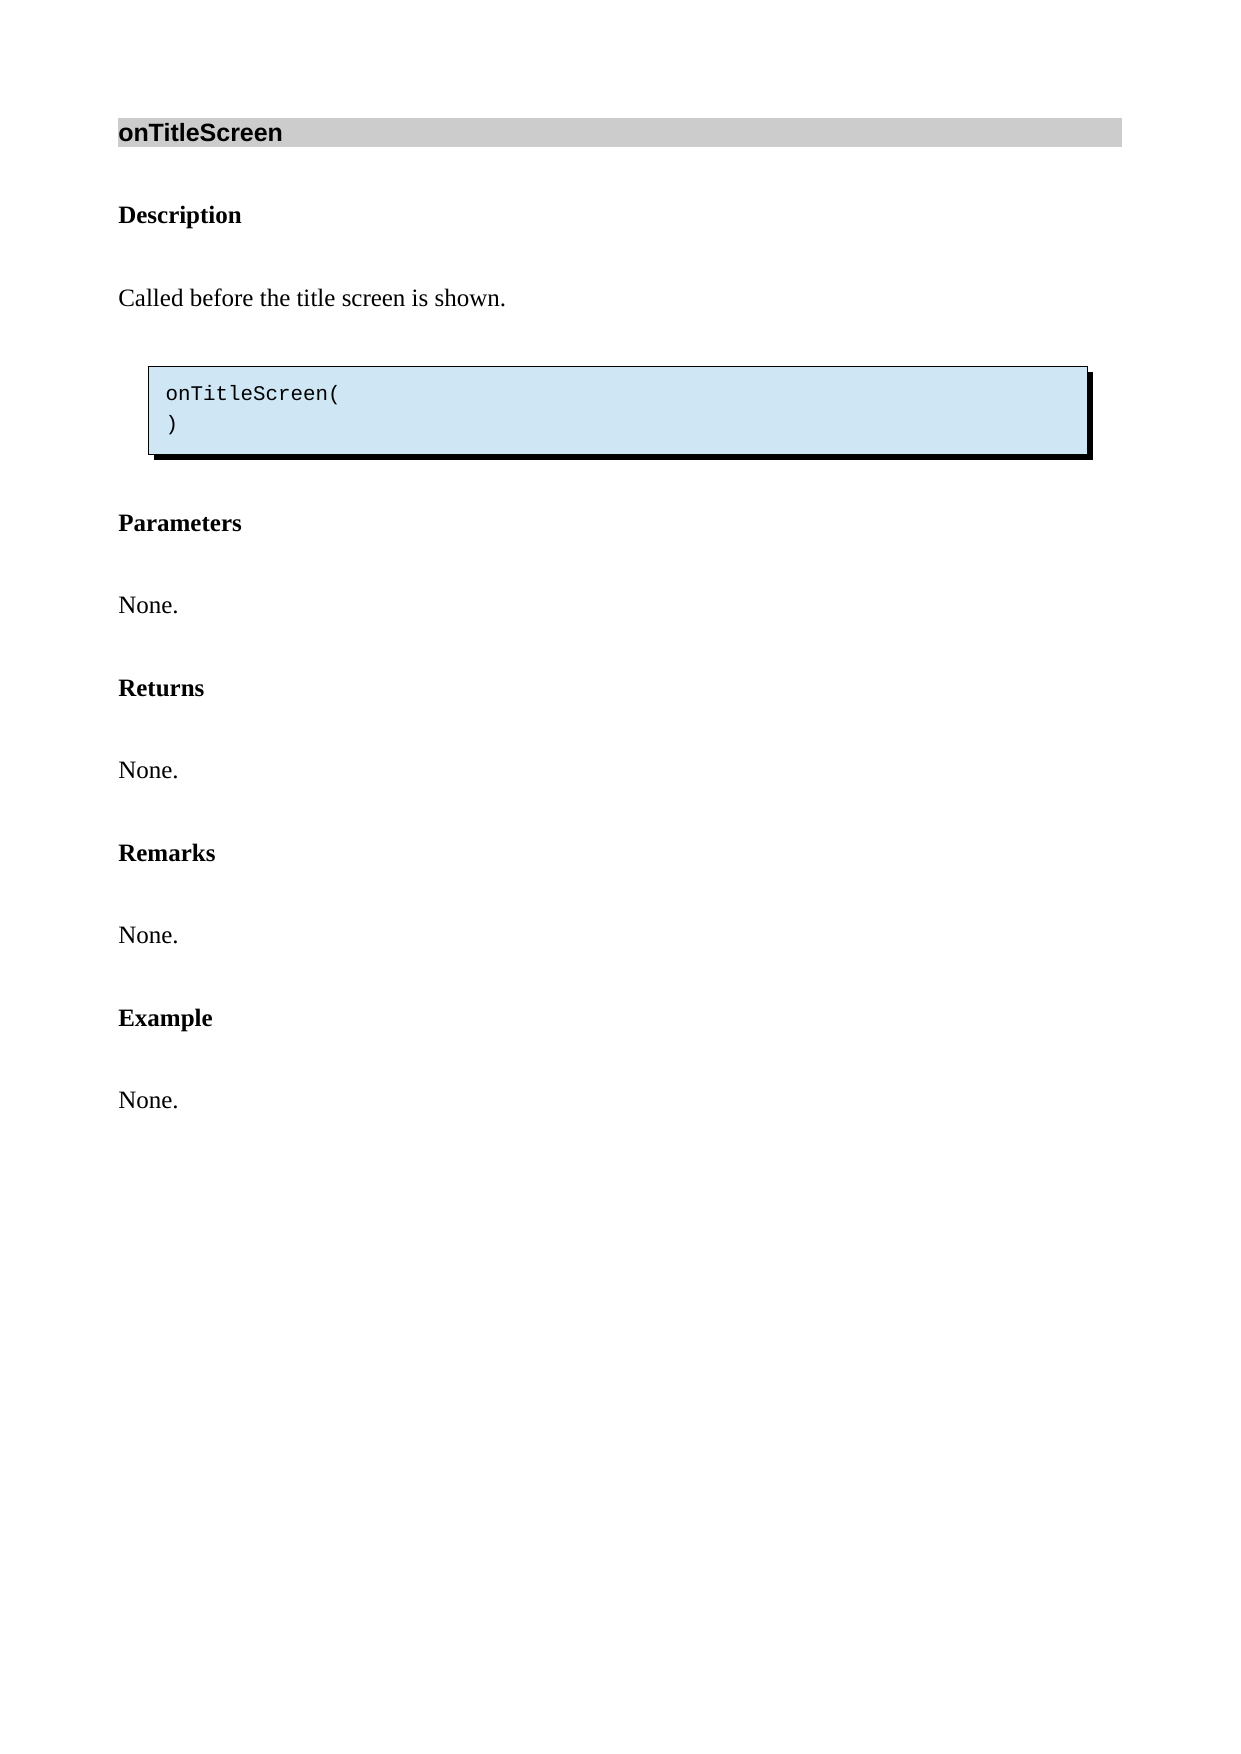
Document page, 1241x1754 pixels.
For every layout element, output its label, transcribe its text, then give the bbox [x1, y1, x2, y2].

text Example [118, 1003, 1122, 1031]
text ) [149, 395, 1087, 454]
text None. [118, 920, 1122, 949]
text onTitleScreen( [149, 367, 1087, 395]
subtitle onTitleScreen [118, 118, 1122, 147]
text Called before the title screen is shown. [118, 283, 1122, 312]
text None. [118, 1085, 1122, 1114]
text Parameters [118, 508, 1122, 536]
text Description [118, 201, 1122, 229]
text None. [118, 590, 1122, 619]
text Returns [118, 673, 1122, 701]
text Remarks [118, 838, 1122, 866]
text None. [118, 755, 1122, 784]
